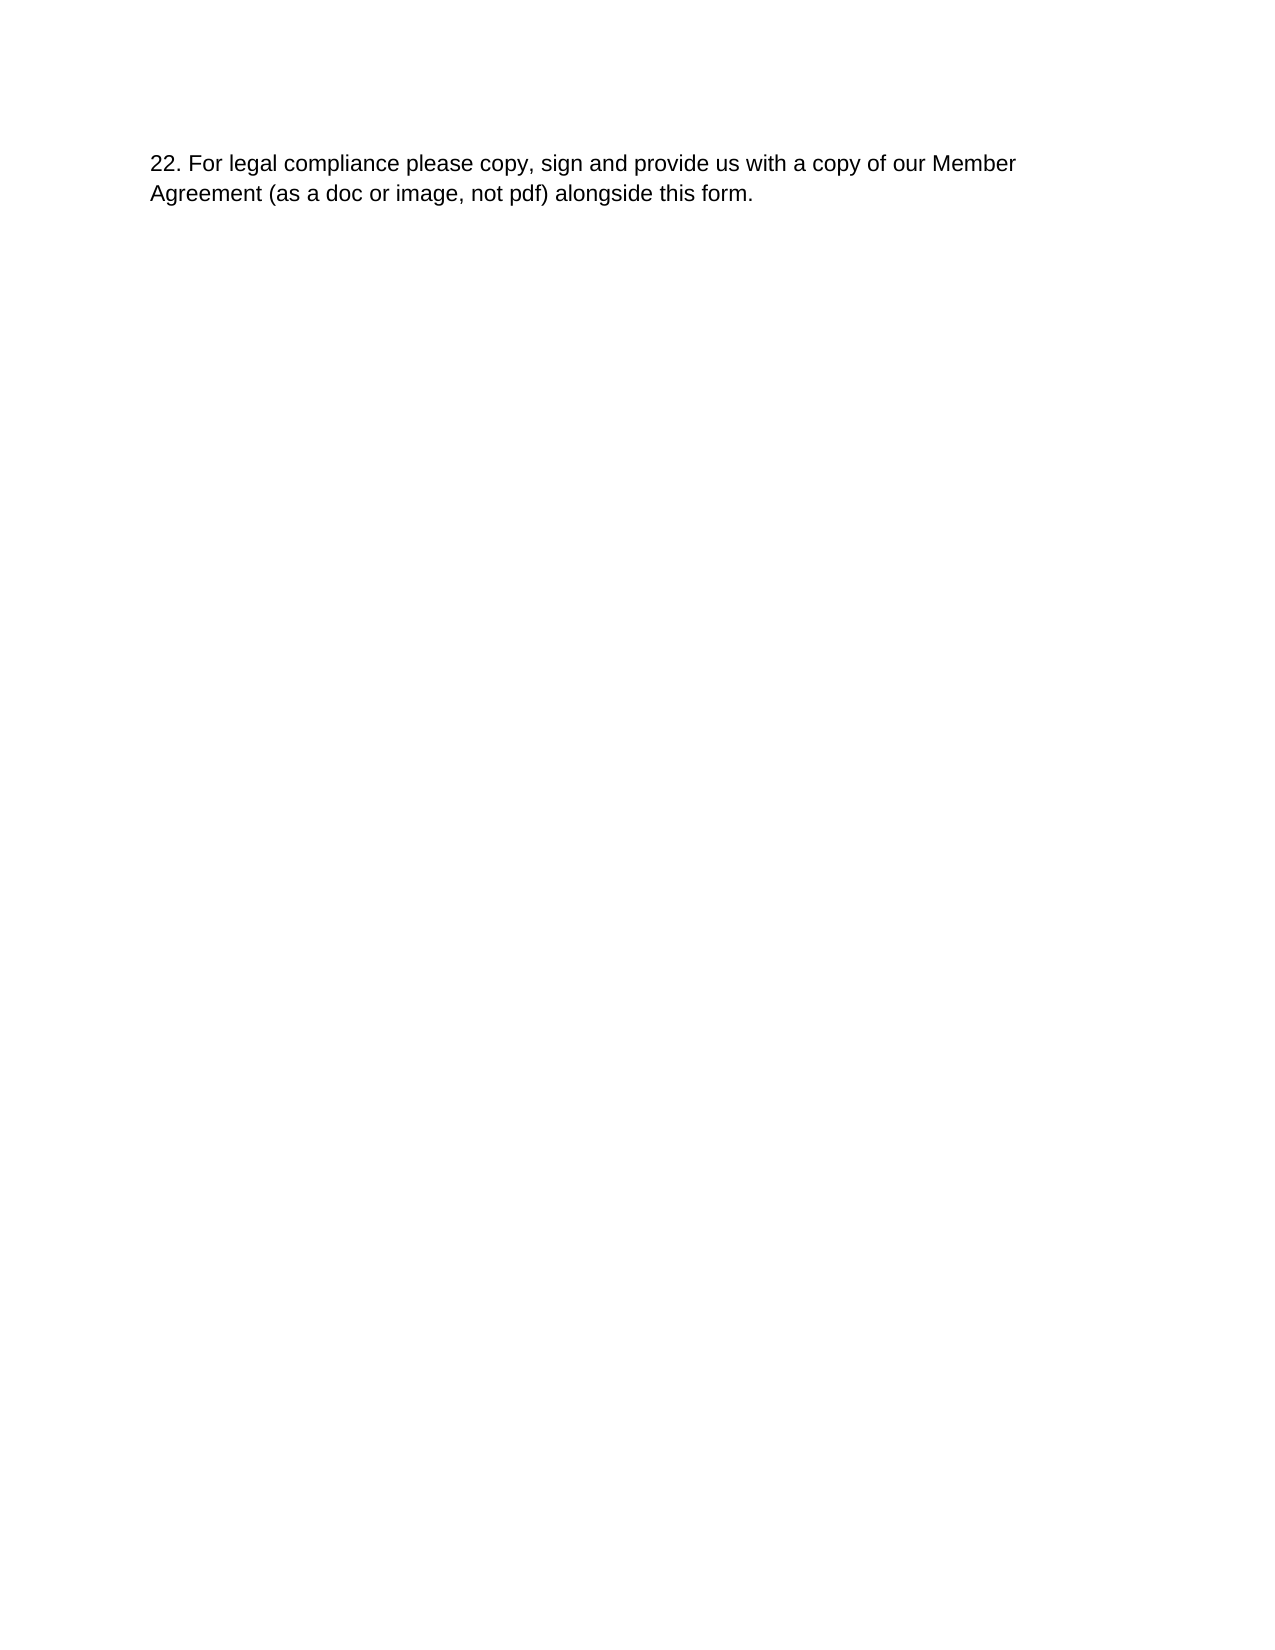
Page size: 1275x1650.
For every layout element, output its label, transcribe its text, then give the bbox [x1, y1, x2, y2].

text 22. For legal compliance please copy, sign and provide us with a copy of our Member Agreement (as a doc or image, not pdf) alongside this form. [150, 150, 1125, 207]
